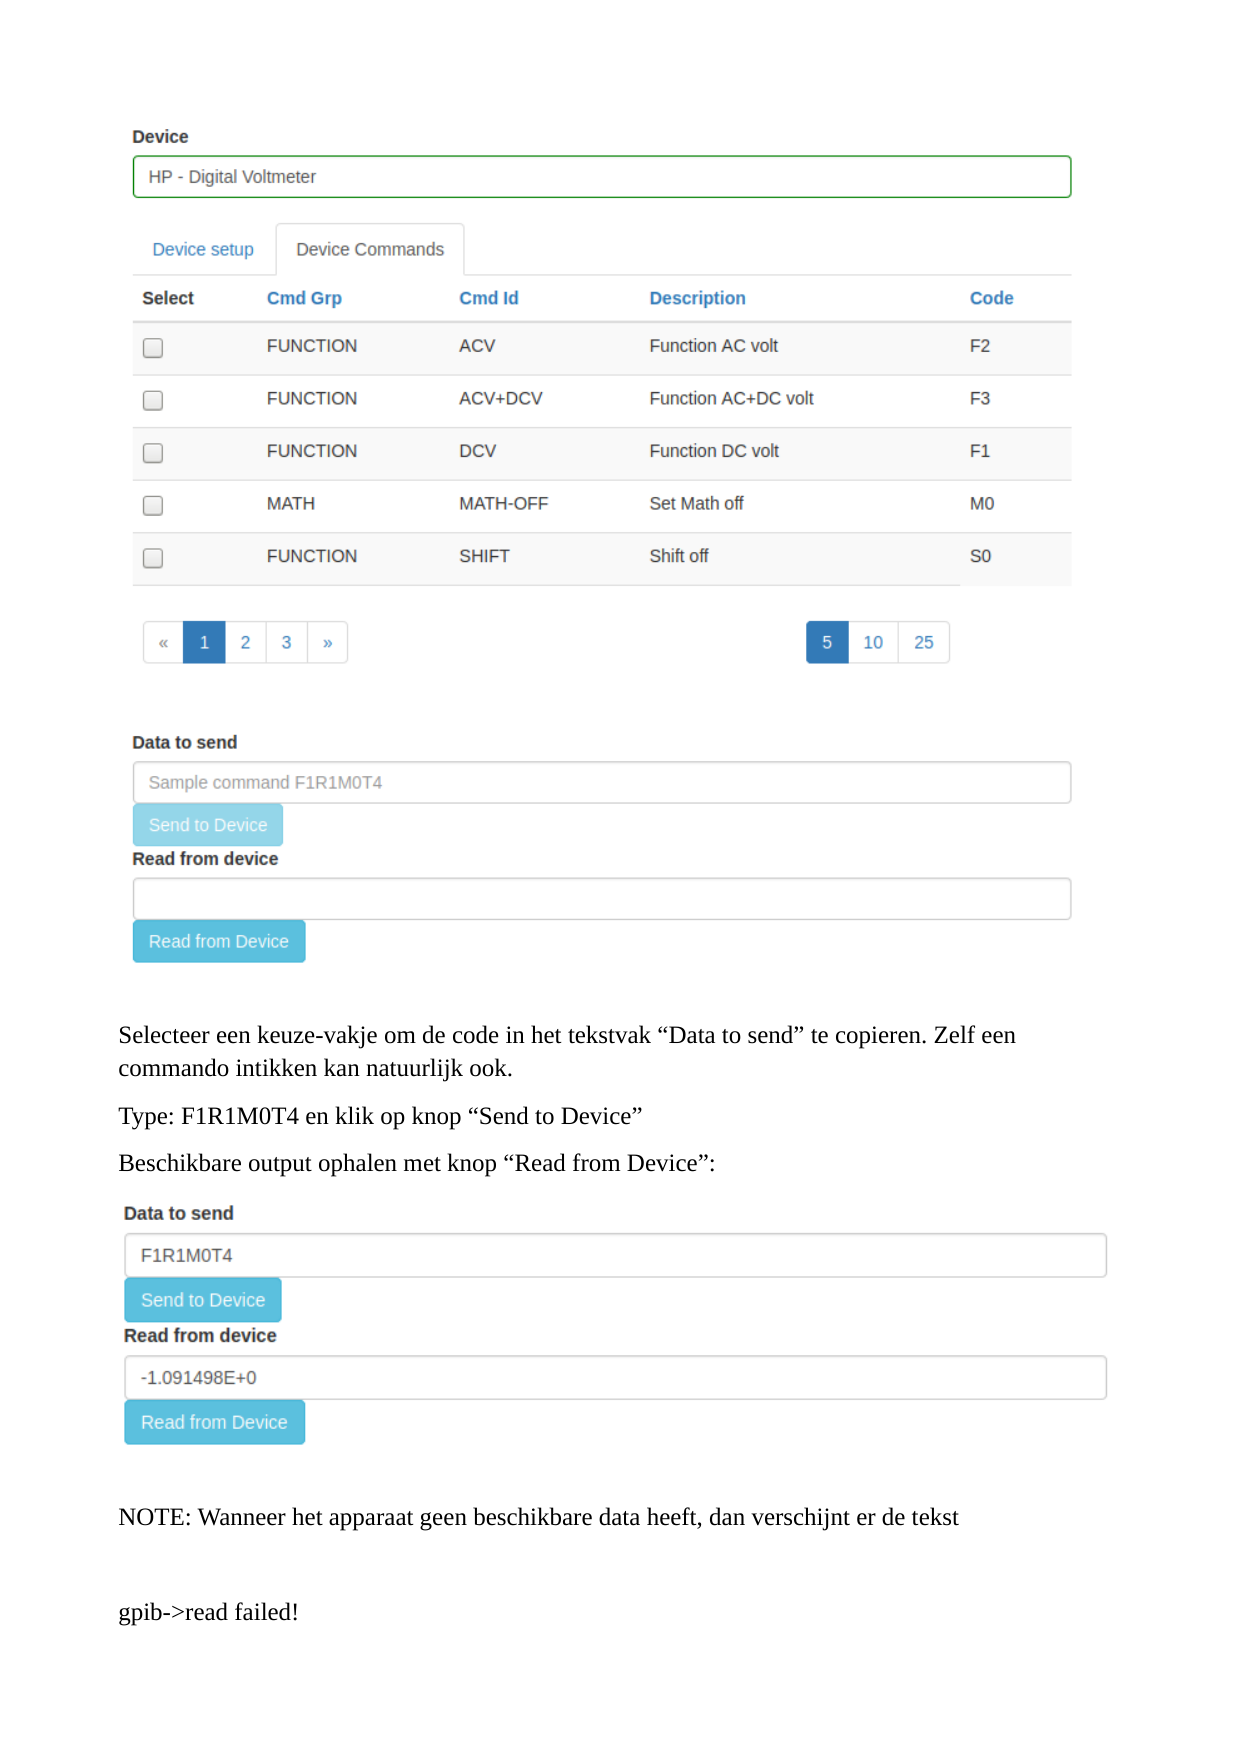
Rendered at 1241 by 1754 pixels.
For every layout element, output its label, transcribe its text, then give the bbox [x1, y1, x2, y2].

picture [118, 118, 1123, 969]
text NOTE: Wanneer het apparaat geen beschikbare data heeft, dan verschijnt er de tekst [118, 1502, 1122, 1530]
text Type: F1R1M0T4 en klik op knop “Send to Device” [118, 1101, 1122, 1129]
picture [118, 1196, 1123, 1450]
text gpib->read failed! [118, 1597, 1122, 1626]
text Selecteer een keuze-vakje om de code in het tekstvak “Data to send” te copieren. Zelf een commando intikken kan natuurlijk ook. [118, 1020, 1122, 1082]
text Beschikbare output ophalen met knop “Read from Device”: [118, 1148, 1122, 1177]
